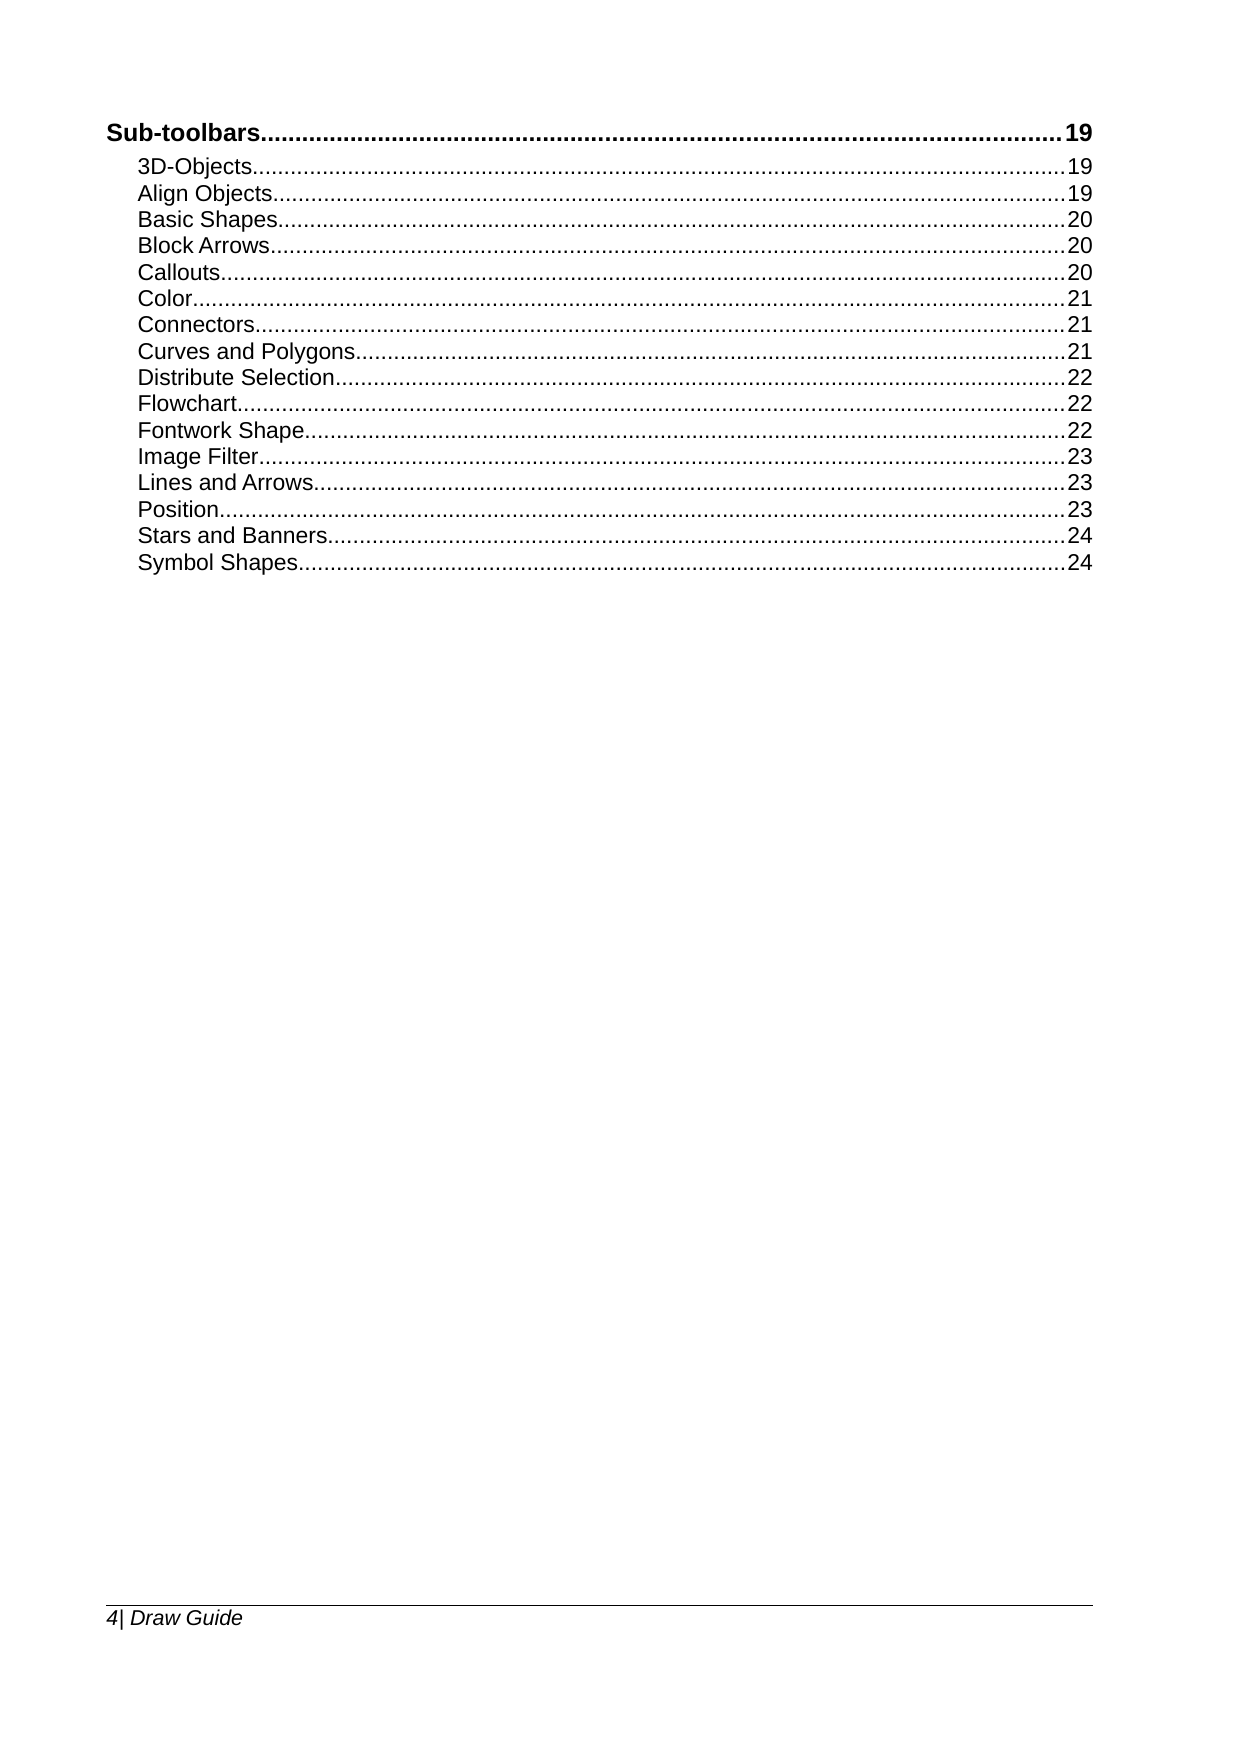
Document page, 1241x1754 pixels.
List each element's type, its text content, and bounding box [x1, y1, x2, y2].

text Distribute Selection 22 [137, 364, 1093, 390]
text Align Objects 19 [137, 179, 1093, 206]
text Stars and Banners 24 [137, 522, 1093, 548]
text Sub-toolbars 19 [106, 118, 1093, 147]
text Basic Shapes 20 [137, 206, 1093, 232]
text Color 21 [137, 285, 1093, 311]
text Callouts 20 [137, 258, 1093, 285]
text Flowchart 22 [137, 390, 1093, 417]
text Fontwork Shape 22 [137, 417, 1093, 443]
text Connectors 21 [137, 311, 1093, 338]
text Lines and Arrows 23 [137, 469, 1093, 496]
text Block Arrows 20 [137, 232, 1093, 258]
text Position 23 [137, 496, 1093, 522]
text Curves and Polygons 21 [137, 338, 1093, 364]
text 3D-Objects 19 [137, 153, 1093, 179]
text Symbol Shapes 24 [137, 548, 1093, 575]
text Image Filter 23 [137, 443, 1093, 469]
